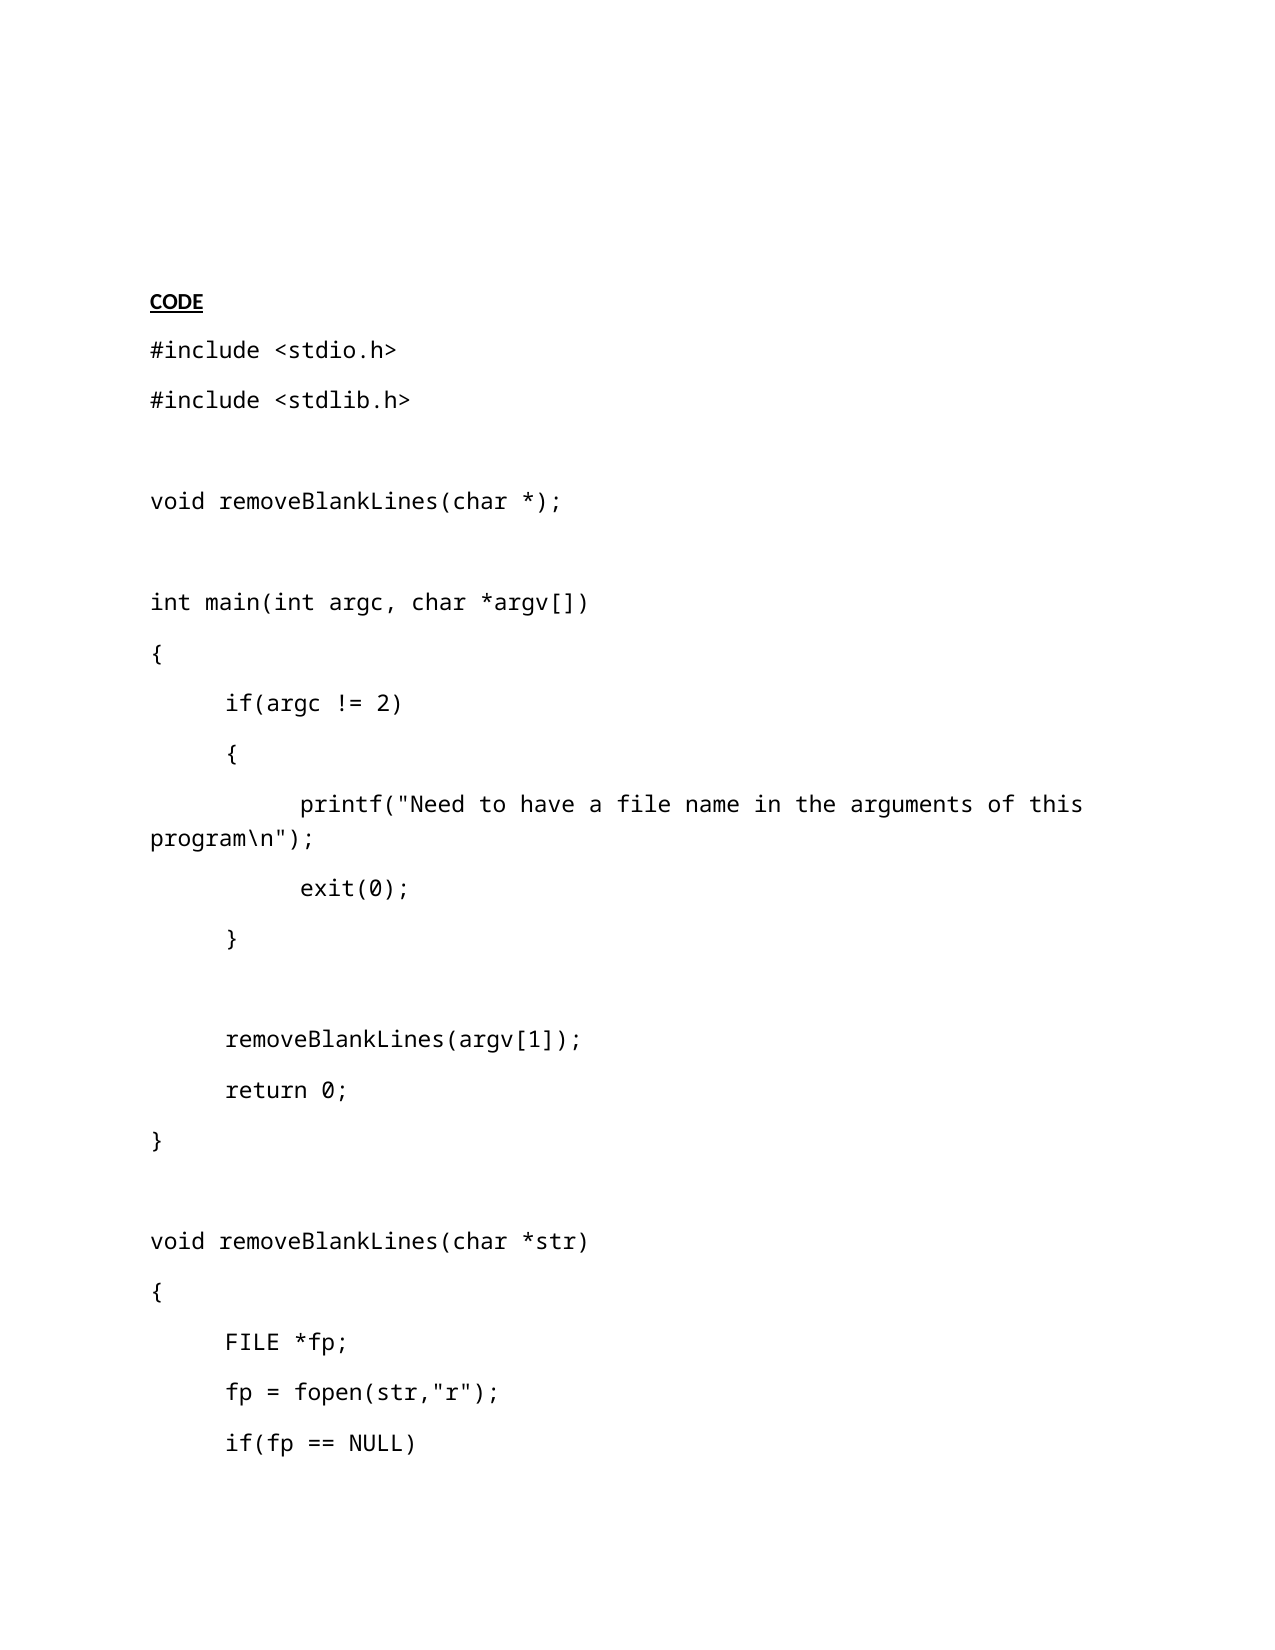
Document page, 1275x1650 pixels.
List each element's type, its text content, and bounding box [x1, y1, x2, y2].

text if(fp == NULL) [150, 1426, 1125, 1458]
text { [150, 737, 1125, 768]
text void removeBlankLines(char *); [150, 485, 1125, 516]
text fp = fopen(str,"r"); [150, 1376, 1125, 1407]
text #include <stdlib.h> [150, 384, 1125, 416]
text removeBlankLines(argv[1]); [150, 1023, 1125, 1054]
text FILE *fp; [150, 1326, 1125, 1357]
text void removeBlankLines(char *str) [150, 1225, 1125, 1256]
text } [150, 922, 1125, 953]
text if(argc != 2) [150, 687, 1125, 718]
text return 0; [150, 1073, 1125, 1105]
text { [150, 636, 1125, 668]
text { [150, 1275, 1125, 1306]
text exit(0); [150, 872, 1125, 903]
text printf("Need to have a file name in the arguments of this program\n"); [150, 788, 1125, 853]
text CODE [150, 287, 1125, 315]
text #include <stdio.h> [150, 334, 1125, 365]
text int main(int argc, char *argv[]) [150, 586, 1125, 617]
text } [150, 1124, 1125, 1155]
